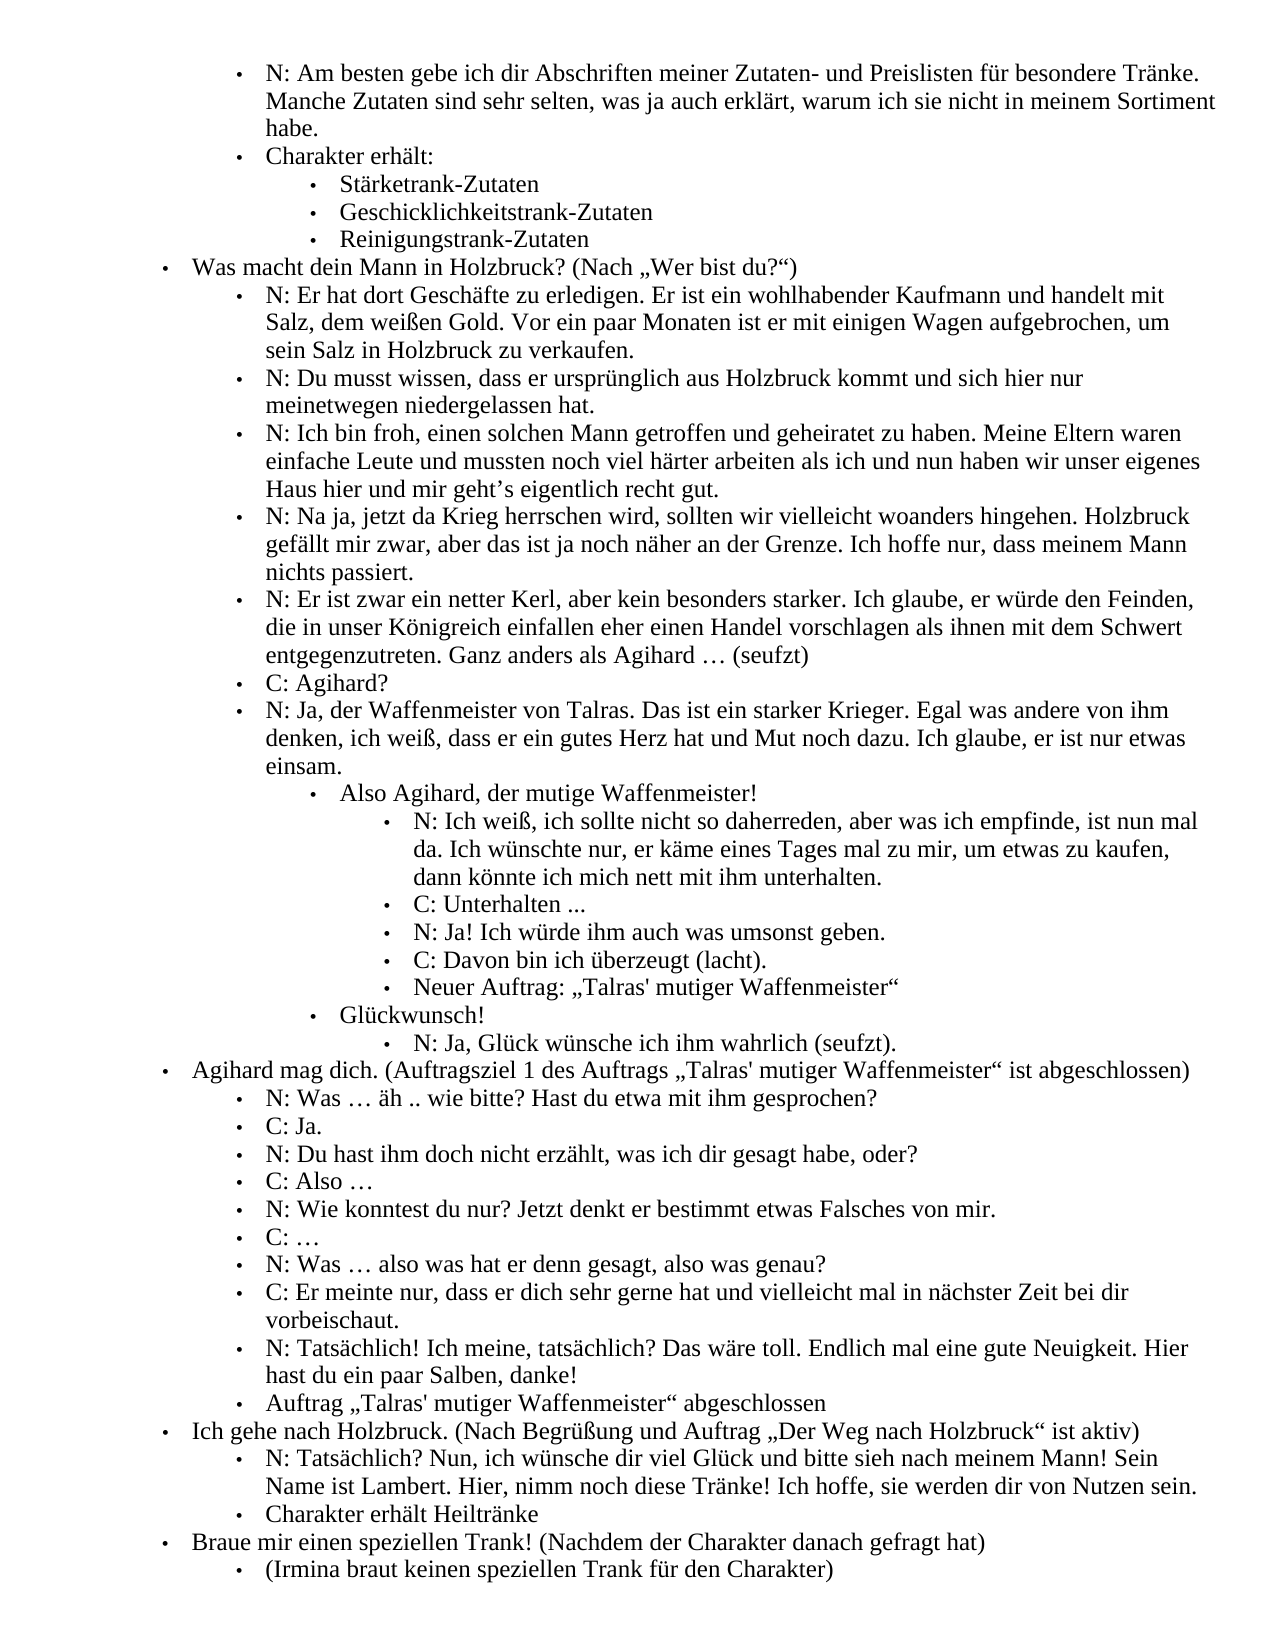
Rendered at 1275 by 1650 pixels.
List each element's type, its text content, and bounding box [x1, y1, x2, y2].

list Charakter erhält: [236, 142, 1216, 170]
list Agihard mag dich. (Auftragsziel 1 des Auftrags „Talras' mutiger Waffenmeister“ ist abgeschlossen) [162, 1057, 1216, 1084]
list N: Er ist zwar ein netter Kerl, aber kein besonders starker. Ich glaube, er würde den Feinden, die in unser Königreich einfallen eher einen Handel vorschlagen als ihnen mit dem Schwert entgegenzutreten. Ganz anders als Agihard … (seufzt) [236, 586, 1216, 669]
list C: Ja. [236, 1112, 1216, 1140]
list C: Agihard? [236, 669, 1216, 696]
list N: Was … also was hat er denn gesagt, also was genau? [236, 1251, 1216, 1278]
list N: Ich bin froh, einen solchen Mann getroffen und geheiratet zu haben. Meine Eltern waren einfache Leute und mussten noch viel härter arbeiten als ich und nun haben wir unser eigenes Haus hier und mir geht’s eigentlich recht gut. [236, 419, 1216, 502]
list C: … [236, 1223, 1216, 1251]
list Ich gehe nach Holzbruck. (Nach Begrüßung und Auftrag „Der Weg nach Holzbruck“ ist aktiv) [162, 1417, 1216, 1444]
list N: Ja, Glück wünsche ich ihm wahrlich (seufzt). [384, 1029, 1216, 1057]
list (Irmina braut keinen speziellen Trank für den Charakter) [236, 1555, 1216, 1583]
list N: Ja, der Waffenmeister von Talras. Das ist ein starker Krieger. Egal was andere von ihm denken, ich weiß, dass er ein gutes Herz hat und Mut noch dazu. Ich glaube, er ist nur etwas einsam. [236, 696, 1216, 779]
list N: Was … äh .. wie bitte? Hast du etwa mit ihm gesprochen? [236, 1084, 1216, 1112]
list N: Ja! Ich würde ihm auch was umsonst geben. [384, 918, 1216, 946]
list Was macht dein Mann in Holzbruck? (Nach „Wer bist du?“) [162, 253, 1216, 281]
list N: Du musst wissen, dass er ursprünglich aus Holzbruck kommt und sich hier nur meinetwegen niedergelassen hat. [236, 364, 1216, 419]
list Glückwunsch! [310, 1001, 1216, 1029]
list N: Ich weiß, ich sollte nicht so daherreden, aber was ich empfinde, ist nun mal da. Ich wünschte nur, er käme eines Tages mal zu mir, um etwas zu kaufen, dann könnte ich mich nett mit ihm unterhalten. [384, 807, 1216, 890]
list N: Er hat dort Geschäfte zu erledigen. Er ist ein wohlhabender Kaufmann und handelt mit Salz, dem weißen Gold. Vor ein paar Monaten ist er mit einigen Wagen aufgebrochen, um sein Salz in Holzbruck zu verkaufen. [236, 281, 1216, 364]
list N: Wie konntest du nur? Jetzt denkt er bestimmt etwas Falsches von mir. [236, 1195, 1216, 1223]
list Geschicklichkeitstrank-Zutaten [310, 198, 1216, 225]
list N: Am besten gebe ich dir Abschriften meiner Zutaten- und Preislisten für besondere Tränke. Manche Zutaten sind sehr selten, was ja auch erklärt, warum ich sie nicht in meinem Sortiment habe. [236, 59, 1216, 142]
list Reinigungstrank-Zutaten [310, 225, 1216, 253]
list C: Also … [236, 1167, 1216, 1195]
list N: Du hast ihm doch nicht erzählt, was ich dir gesagt habe, oder? [236, 1140, 1216, 1167]
list Also Agihard, der mutige Waffenmeister! [310, 779, 1216, 807]
list C: Davon bin ich überzeugt (lacht). [384, 946, 1216, 973]
list Neuer Auftrag: „Talras' mutiger Waffenmeister“ [384, 973, 1216, 1001]
list N: Na ja, jetzt da Krieg herrschen wird, sollten wir vielleicht woanders hingehen. Holzbruck gefällt mir zwar, aber das ist ja noch näher an der Grenze. Ich hoffe nur, dass meinem Mann nichts passiert. [236, 502, 1216, 586]
list C: Er meinte nur, dass er dich sehr gerne hat und vielleicht mal in nächster Zeit bei dir vorbeischaut. [236, 1278, 1216, 1334]
list Stärketrank-Zutaten [310, 170, 1216, 198]
list N: Tatsächlich! Ich meine, tatsächlich? Das wäre toll. Endlich mal eine gute Neuigkeit. Hier hast du ein paar Salben, danke! [236, 1334, 1216, 1389]
list Braue mir einen speziellen Trank! (Nachdem der Charakter danach gefragt hat) [162, 1528, 1216, 1555]
list N: Tatsächlich? Nun, ich wünsche dir viel Glück und bitte sieh nach meinem Mann! Sein Name ist Lambert. Hier, nimm noch diese Tränke! Ich hoffe, sie werden dir von Nutzen sein. [236, 1444, 1216, 1500]
list C: Unterhalten ... [384, 890, 1216, 918]
list Charakter erhält Heiltränke [236, 1500, 1216, 1528]
list Auftrag „Talras' mutiger Waffenmeister“ abgeschlossen [236, 1389, 1216, 1417]
